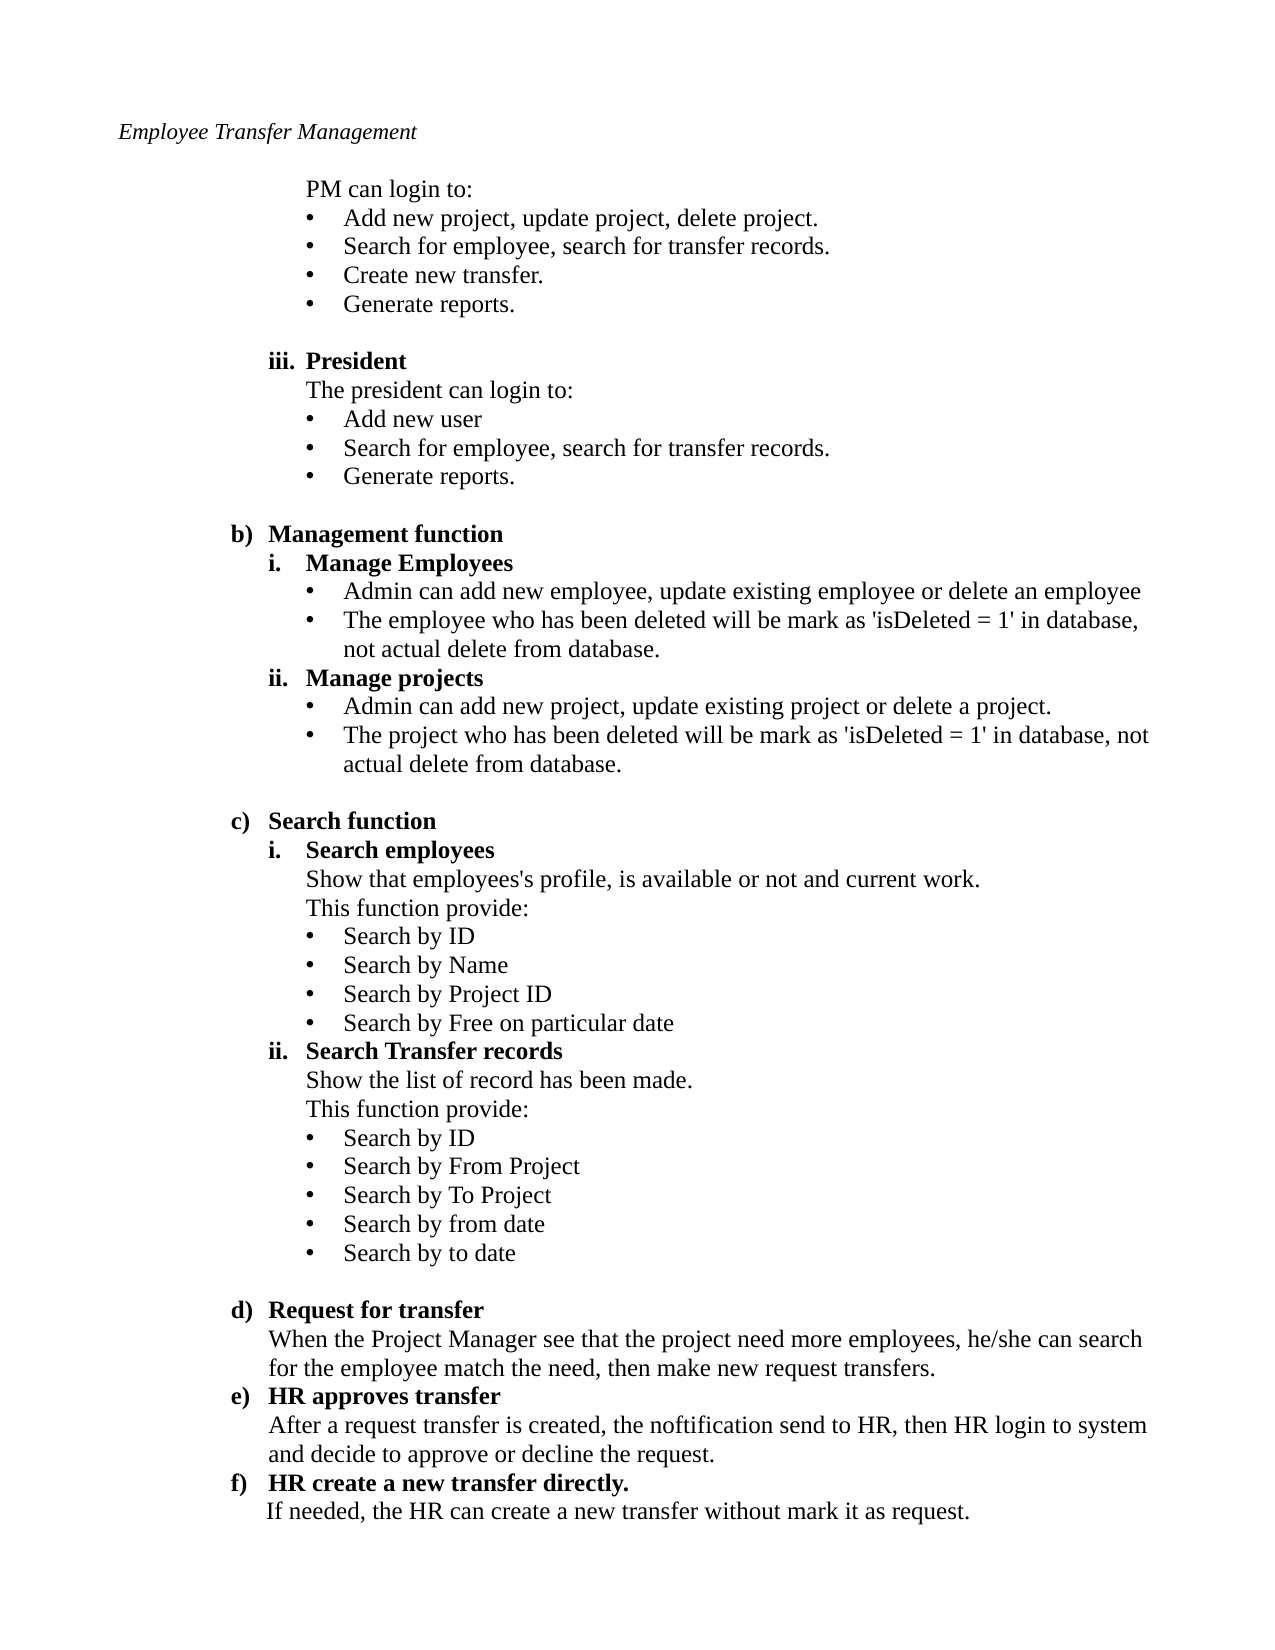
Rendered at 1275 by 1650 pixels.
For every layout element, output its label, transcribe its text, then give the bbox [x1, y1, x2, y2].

list Search by Free on particular date [306, 1008, 1157, 1036]
list Show that employees's profile, is available or not and current work. [268, 864, 1157, 893]
list Search by to date [306, 1238, 1157, 1266]
list Create new transfer. [306, 260, 1157, 289]
list Search by To Project [306, 1180, 1157, 1209]
list Search employees [268, 835, 1157, 864]
list HR create a new transfer directly. [231, 1468, 1157, 1496]
list After a request transfer is created, the noftification send to HR, then HR login to system and decide to approve or decline the request. [231, 1410, 1157, 1468]
list Manage projects [268, 663, 1157, 691]
list President [268, 346, 1157, 375]
list Search by Name [306, 950, 1157, 979]
list Search for employee, search for transfer records. [306, 433, 1157, 461]
text If needed, the HR can create a new transfer without mark it as request. [118, 1496, 1157, 1525]
list Show the list of record has been made. [268, 1065, 1157, 1094]
list Generate reports. [306, 289, 1157, 318]
list When the Project Manager see that the project need more employees, he/she can search for the employee match the need, then make new request transfers. [231, 1324, 1157, 1381]
list Search by From Project [306, 1151, 1157, 1180]
list This function provide: [268, 1094, 1157, 1123]
list The president can login to: [268, 375, 1157, 404]
list Add new project, update project, delete project. [306, 203, 1157, 231]
list Search function [231, 806, 1157, 835]
list Admin can add new project, update existing project or delete a project. [306, 691, 1157, 720]
list Admin can add new employee, update existing employee or delete an employee [306, 576, 1157, 605]
list Search Transfer records [268, 1036, 1157, 1065]
list The employee who has been deleted will be mark as 'isDeleted = 1' in database, not actual delete from database. [306, 605, 1157, 663]
list Generate reports. [306, 461, 1157, 490]
list Add new user [306, 404, 1157, 433]
list PM can login to: [268, 174, 1157, 203]
list Search by from date [306, 1209, 1157, 1238]
list Manage Employees [268, 548, 1157, 576]
list Search for employee, search for transfer records. [306, 231, 1157, 260]
list This function provide: [268, 893, 1157, 921]
list The project who has been deleted will be mark as 'isDeleted = 1' in database, not actual delete from database. [306, 720, 1157, 778]
list Management function [231, 519, 1157, 548]
list Request for transfer [231, 1295, 1157, 1324]
list Search by ID [306, 1123, 1157, 1151]
list Search by ID [306, 921, 1157, 950]
list Search by Project ID [306, 979, 1157, 1008]
list HR approves transfer [231, 1381, 1157, 1410]
